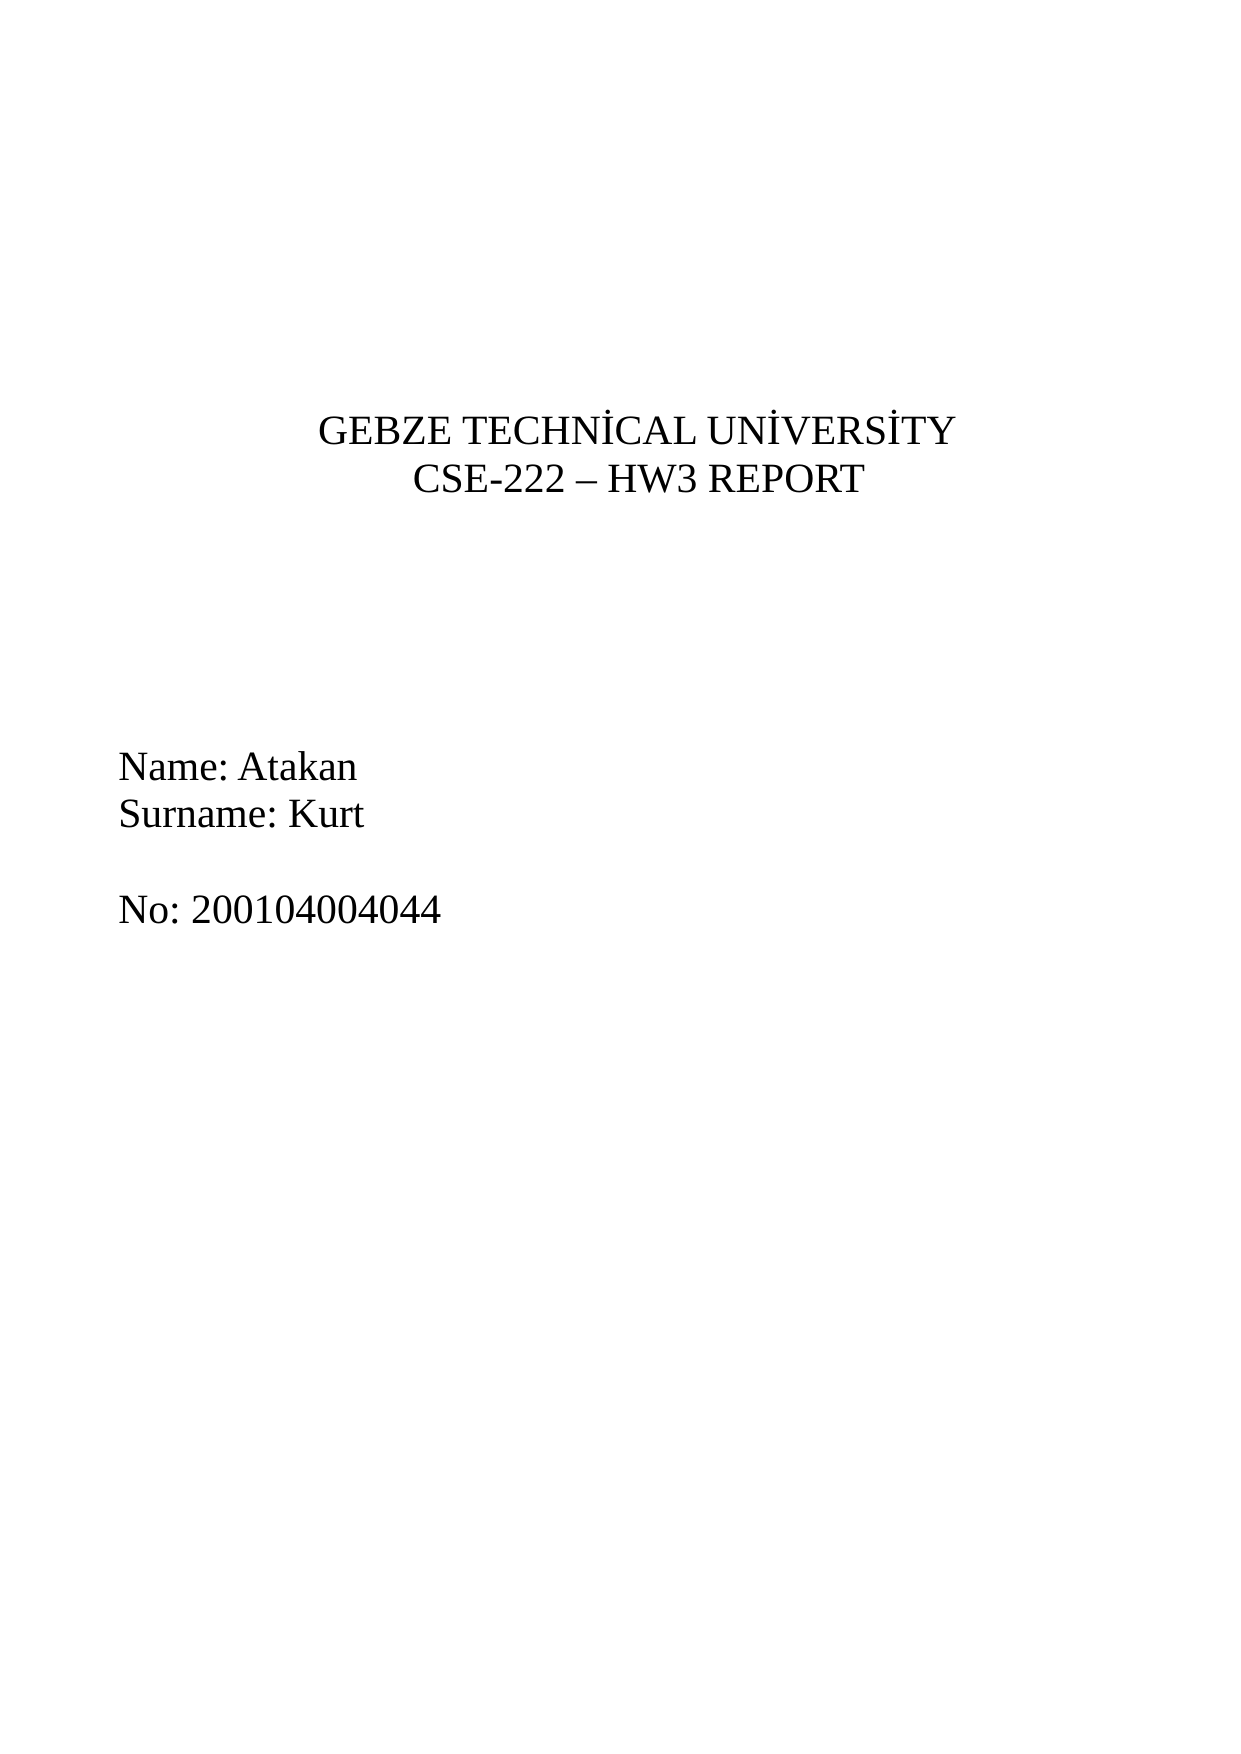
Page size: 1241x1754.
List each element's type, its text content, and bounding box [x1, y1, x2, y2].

text No: 200104004044 [118, 885, 1122, 933]
text GEBZE TECHNİCAL UNİVERSİTY [118, 406, 1122, 453]
text Name: Atakan [118, 741, 1122, 789]
text CSE-222 – HW3 REPORT [118, 453, 1122, 501]
text Surname: Kurt [118, 789, 1122, 837]
